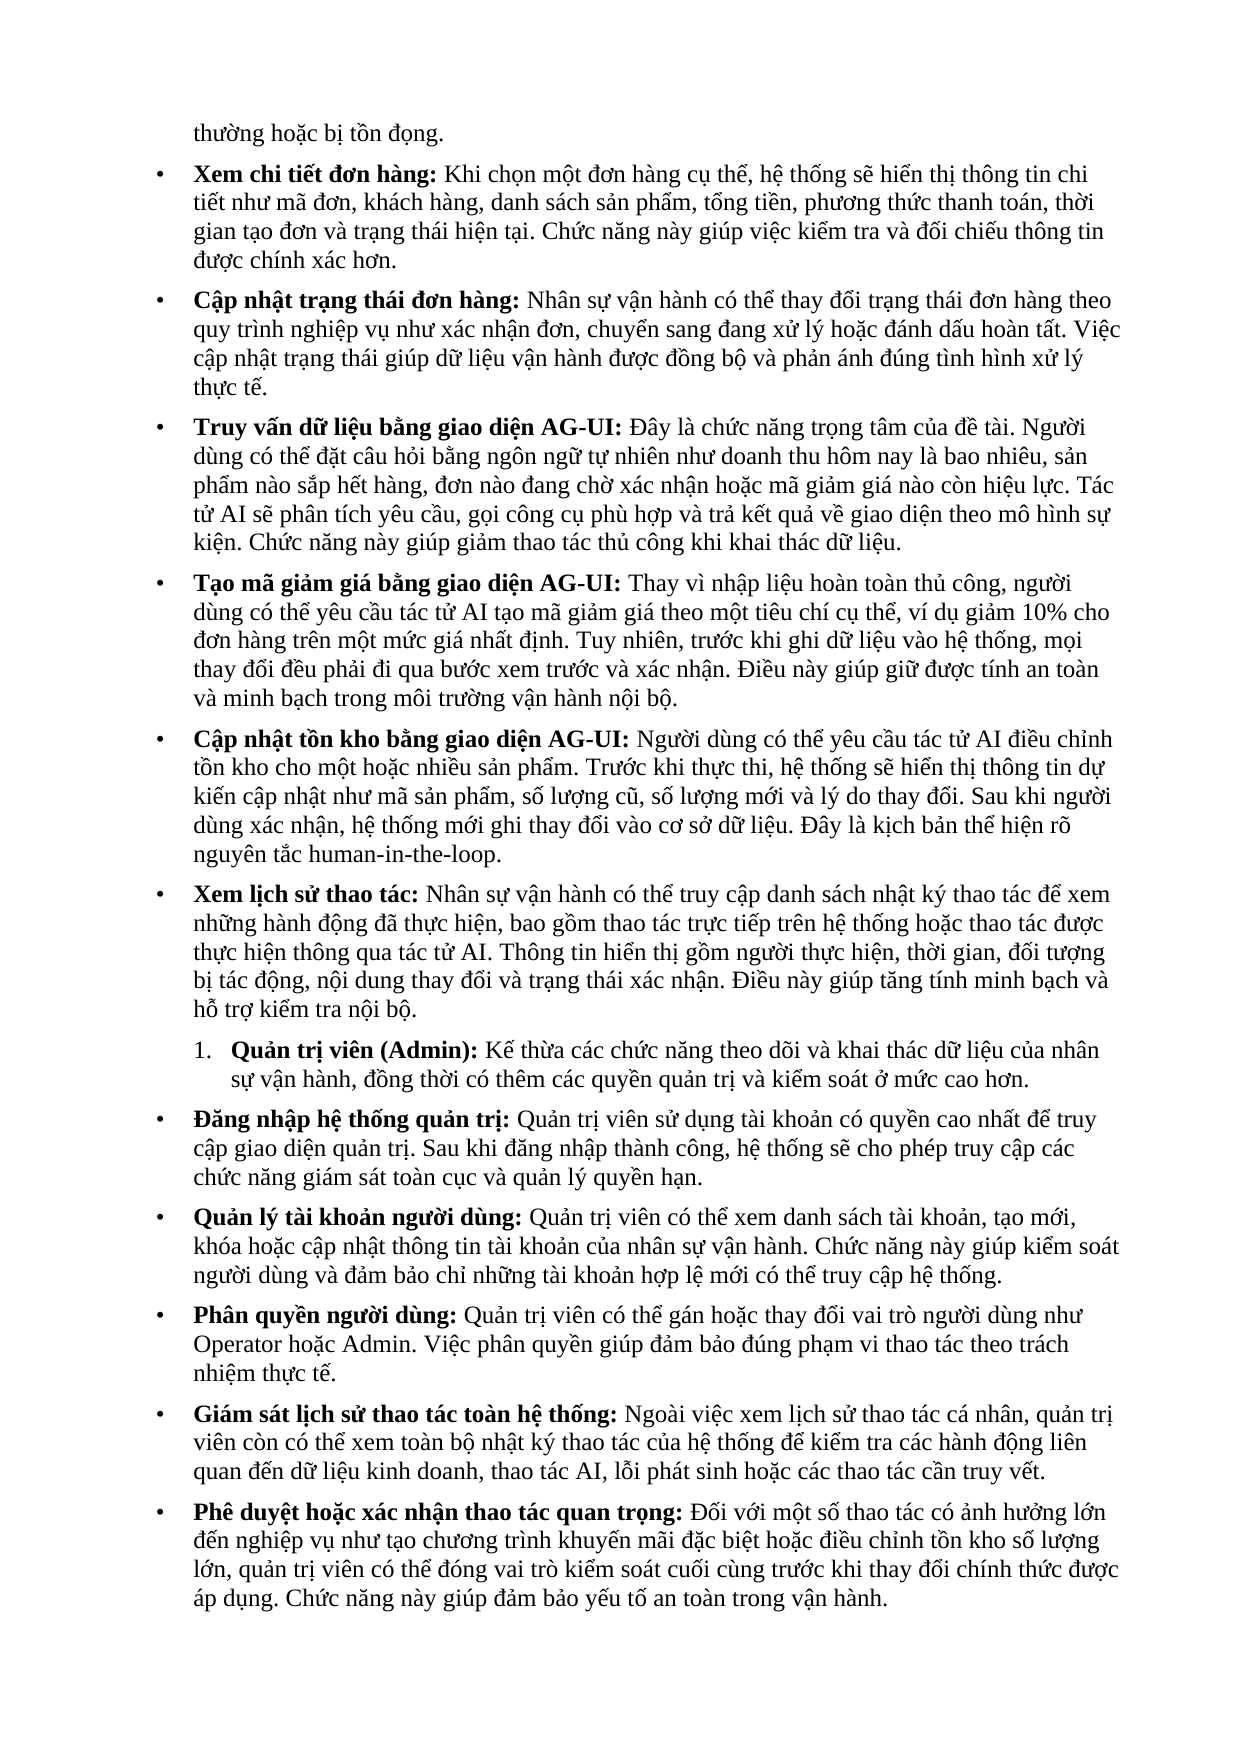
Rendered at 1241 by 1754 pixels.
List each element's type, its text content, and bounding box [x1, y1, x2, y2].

list Xem chi tiết đơn hàng: Khi chọn một đơn hàng cụ thể, hệ thống sẽ hiển thị thông tin chi tiết như mã đơn, khách hàng, danh sách sản phẩm, tổng tiền, phương thức thanh toán, thời gian tạo đơn và trạng thái hiện tại. Chức năng này giúp việc kiểm tra và đối chiếu thông tin được chính xác hơn. [156, 159, 1122, 274]
list Xem lịch sử thao tác: Nhân sự vận hành có thể truy cập danh sách nhật ký thao tác để xem những hành động đã thực hiện, bao gồm thao tác trực tiếp trên hệ thống hoặc thao tác được thực hiện thông qua tác tử AI. Thông tin hiển thị gồm người thực hiện, thời gian, đối tượng bị tác động, nội dung thay đổi và trạng thái xác nhận. Điều này giúp tăng tính minh bạch và hỗ trợ kiểm tra nội bộ. [156, 879, 1122, 1023]
list Cập nhật trạng thái đơn hàng: Nhân sự vận hành có thể thay đổi trạng thái đơn hàng theo quy trình nghiệp vụ như xác nhận đơn, chuyển sang đang xử lý hoặc đánh dấu hoàn tất. Việc cập nhật trạng thái giúp dữ liệu vận hành được đồng bộ và phản ánh đúng tình hình xử lý thực tế. [156, 286, 1122, 401]
list thường hoặc bị tồn đọng. [156, 118, 1122, 147]
list Tạo mã giảm giá bằng giao diện AG-UI: Thay vì nhập liệu hoàn toàn thủ công, người dùng có thể yêu cầu tác tử AI tạo mã giảm giá theo một tiêu chí cụ thể, ví dụ giảm 10% cho đơn hàng trên một mức giá nhất định. Tuy nhiên, trước khi ghi dữ liệu vào hệ thống, mọi thay đổi đều phải đi qua bước xem trước và xác nhận. Điều này giúp giữ được tính an toàn và minh bạch trong môi trường vận hành nội bộ. [156, 568, 1122, 712]
list Quản lý tài khoản người dùng: Quản trị viên có thể xem danh sách tài khoản, tạo mới, khóa hoặc cập nhật thông tin tài khoản của nhân sự vận hành. Chức năng này giúp kiểm soát người dùng và đảm bảo chỉ những tài khoản hợp lệ mới có thể truy cập hệ thống. [156, 1202, 1122, 1289]
list Cập nhật tồn kho bằng giao diện AG-UI: Người dùng có thể yêu cầu tác tử AI điều chỉnh tồn kho cho một hoặc nhiều sản phẩm. Trước khi thực thi, hệ thống sẽ hiển thị thông tin dự kiến cập nhật như mã sản phẩm, số lượng cũ, số lượng mới và lý do thay đổi. Sau khi người dùng xác nhận, hệ thống mới ghi thay đổi vào cơ sở dữ liệu. Đây là kịch bản thể hiện rõ nguyên tắc human-in-the-loop. [156, 724, 1122, 867]
list Phê duyệt hoặc xác nhận thao tác quan trọng: Đối với một số thao tác có ảnh hưởng lớn đến nghiệp vụ như tạo chương trình khuyến mãi đặc biệt hoặc điều chỉnh tồn kho số lượng lớn, quản trị viên có thể đóng vai trò kiểm soát cuối cùng trước khi thay đổi chính thức được áp dụng. Chức năng này giúp đảm bảo yếu tố an toàn trong vận hành. [156, 1497, 1122, 1612]
list Phân quyền người dùng: Quản trị viên có thể gán hoặc thay đổi vai trò người dùng như Operator hoặc Admin. Việc phân quyền giúp đảm bảo đúng phạm vi thao tác theo trách nhiệm thực tế. [156, 1301, 1122, 1387]
list Giám sát lịch sử thao tác toàn hệ thống: Ngoài việc xem lịch sử thao tác cá nhân, quản trị viên còn có thể xem toàn bộ nhật ký thao tác của hệ thống để kiểm tra các hành động liên quan đến dữ liệu kinh doanh, thao tác AI, lỗi phát sinh hoặc các thao tác cần truy vết. [156, 1399, 1122, 1485]
list Quản trị viên (Admin): Kế thừa các chức năng theo dõi và khai thác dữ liệu của nhân sự vận hành, đồng thời có thêm các quyền quản trị và kiểm soát ở mức cao hơn. [193, 1035, 1122, 1092]
list Truy vấn dữ liệu bằng giao diện AG-UI: Đây là chức năng trọng tâm của đề tài. Người dùng có thể đặt câu hỏi bằng ngôn ngữ tự nhiên như doanh thu hôm nay là bao nhiêu, sản phẩm nào sắp hết hàng, đơn nào đang chờ xác nhận hoặc mã giảm giá nào còn hiệu lực. Tác tử AI sẽ phân tích yêu cầu, gọi công cụ phù hợp và trả kết quả về giao diện theo mô hình sự kiện. Chức năng này giúp giảm thao tác thủ công khi khai thác dữ liệu. [156, 412, 1122, 556]
list Đăng nhập hệ thống quản trị: Quản trị viên sử dụng tài khoản có quyền cao nhất để truy cập giao diện quản trị. Sau khi đăng nhập thành công, hệ thống sẽ cho phép truy cập các chức năng giám sát toàn cục và quản lý quyền hạn. [156, 1104, 1122, 1191]
